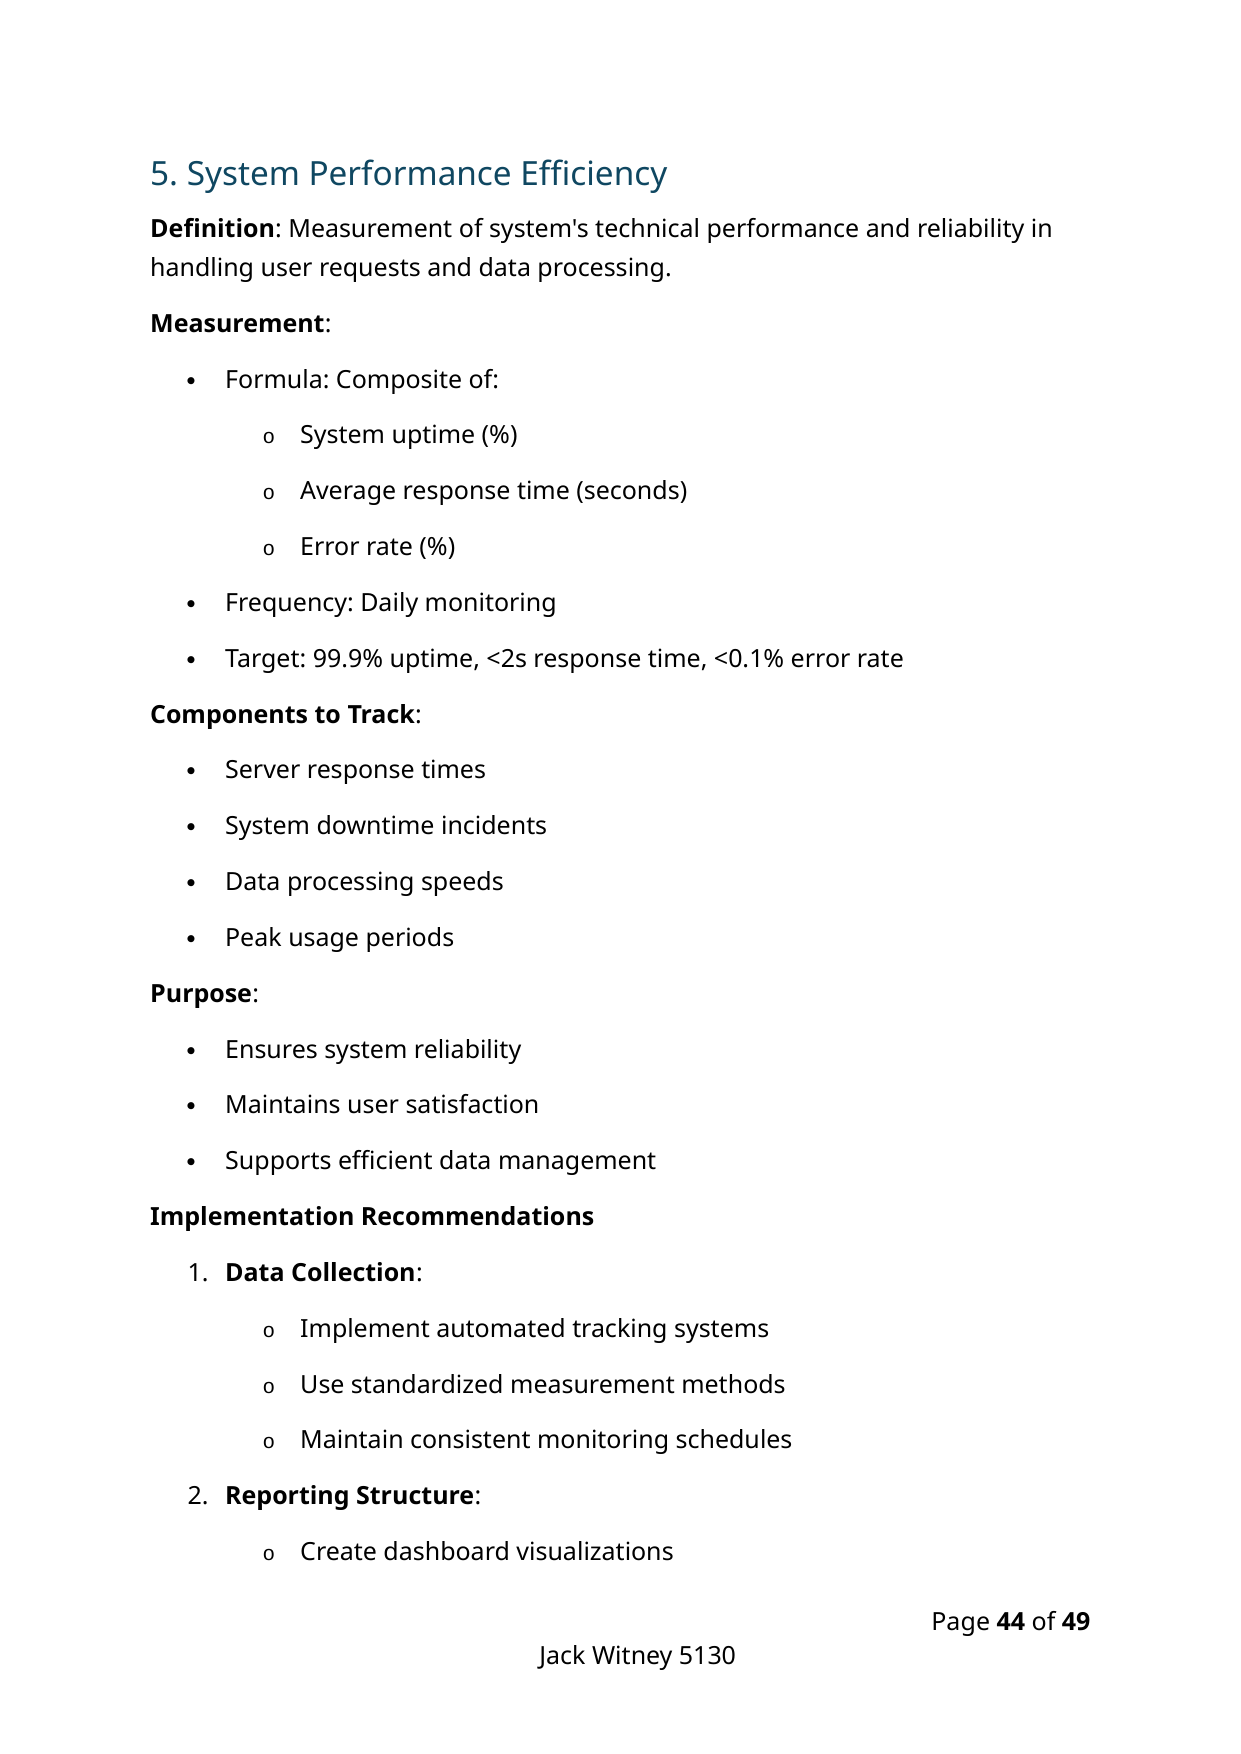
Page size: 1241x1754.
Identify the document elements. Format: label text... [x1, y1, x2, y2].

list Supports efficient data management [187, 1143, 1090, 1177]
list Create dashboard visualizations [262, 1534, 1090, 1568]
list Reporting Structure: [187, 1478, 1090, 1512]
list Error rate (%) [262, 529, 1090, 563]
list Average response time (seconds) [262, 473, 1090, 507]
list Use standardized measurement methods [262, 1366, 1090, 1400]
list System downtime incidents [187, 808, 1090, 842]
list Frequency: Daily monitoring [187, 585, 1090, 619]
text Purpose: [150, 976, 1090, 1009]
text Definition: Measurement of system's technical performance and reliability in handling user requests and data processing. [150, 211, 1090, 284]
text Measurement: [150, 306, 1090, 339]
list Server response times [187, 752, 1090, 786]
list Data processing speeds [187, 864, 1090, 898]
subtitle 5. System Performance Efficiency [150, 150, 1090, 195]
list System uptime (%) [262, 417, 1090, 451]
list Peak usage periods [187, 920, 1090, 954]
list Maintains user satisfaction [187, 1087, 1090, 1121]
list Maintain consistent monitoring schedules [262, 1422, 1090, 1456]
list Data Collection: [187, 1255, 1090, 1289]
list Formula: Composite of: [187, 361, 1090, 395]
list Implement automated tracking systems [262, 1311, 1090, 1344]
text Components to Track: [150, 696, 1090, 730]
text Implementation Recommendations [150, 1199, 1090, 1233]
list Ensures system reliability [187, 1031, 1090, 1065]
list Target: 99.9% uptime, <2s response time, <0.1% error rate [187, 641, 1090, 674]
